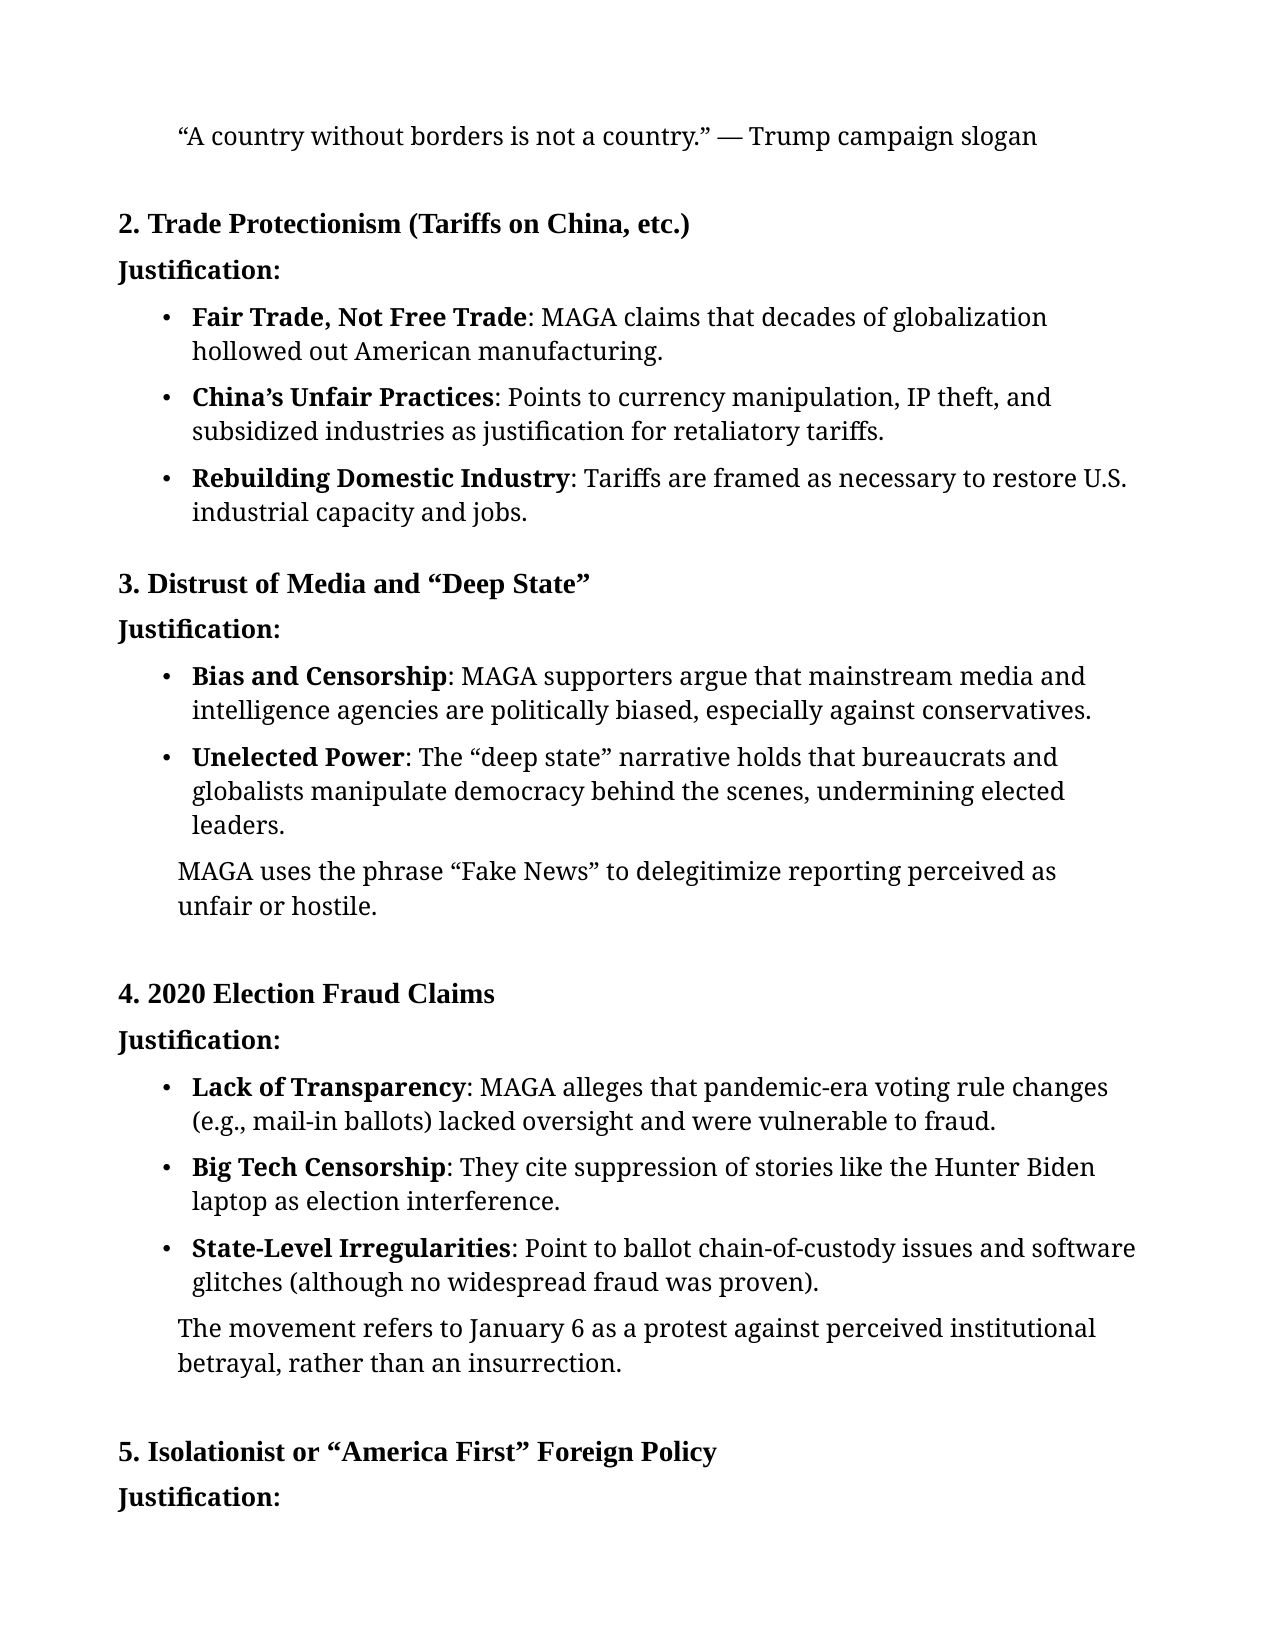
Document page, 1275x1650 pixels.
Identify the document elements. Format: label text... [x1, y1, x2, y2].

list Lack of Transparency: MAGA alleges that pandemic-era voting rule changes (e.g., mail-in ballots) lacked oversight and were vulnerable to fraud. [162, 1069, 1157, 1137]
text MAGA uses the phrase “Fake News” to delegitimize reporting perceived as unfair or hostile. [177, 854, 1098, 922]
list Rebuilding Domestic Industry: Tariffs are framed as necessary to restore U.S. industrial capacity and jobs. [162, 461, 1157, 529]
text Justification: [118, 612, 1157, 646]
list Unelected Power: The “deep state” narrative holds that bureaucrats and globalists manipulate democracy behind the scenes, undermining elected leaders. [162, 739, 1157, 842]
subtitle 2. Trade Protectionism (Tariffs on China, etc.) [118, 207, 1157, 240]
list China’s Unfair Practices: Points to currency manipulation, IP theft, and subsidized industries as justification for retaliatory tariffs. [162, 380, 1157, 448]
list Fair Trade, Not Free Trade: MAGA claims that decades of globalization hollowed out American manufacturing. [162, 299, 1157, 367]
text Justification: [118, 1480, 1157, 1514]
text Justification: [118, 253, 1157, 287]
text Justification: [118, 1023, 1157, 1057]
list Big Tech Censorship: They cite suppression of stories like the Hunter Biden laptop as election interference. [162, 1150, 1157, 1218]
text The movement refers to January 6 as a protest against perceived institutional betrayal, rather than an insurrection. [177, 1311, 1098, 1379]
list Bias and Censorship: MAGA supporters argue that mainstream media and intelligence agencies are politically biased, especially against conservatives. [162, 659, 1157, 727]
text “A country without borders is not a country.” — Trump campaign slogan [177, 118, 1098, 152]
subtitle 5. Isolationist or “America First” Foreign Policy [118, 1434, 1157, 1467]
subtitle 3. Distrust of Media and “Deep State” [118, 566, 1157, 600]
list State-Level Irregularities: Point to ballot chain-of-custody issues and software glitches (although no widespread fraud was proven). [162, 1231, 1157, 1299]
subtitle 4. 2020 Election Fraud Claims [118, 977, 1157, 1010]
